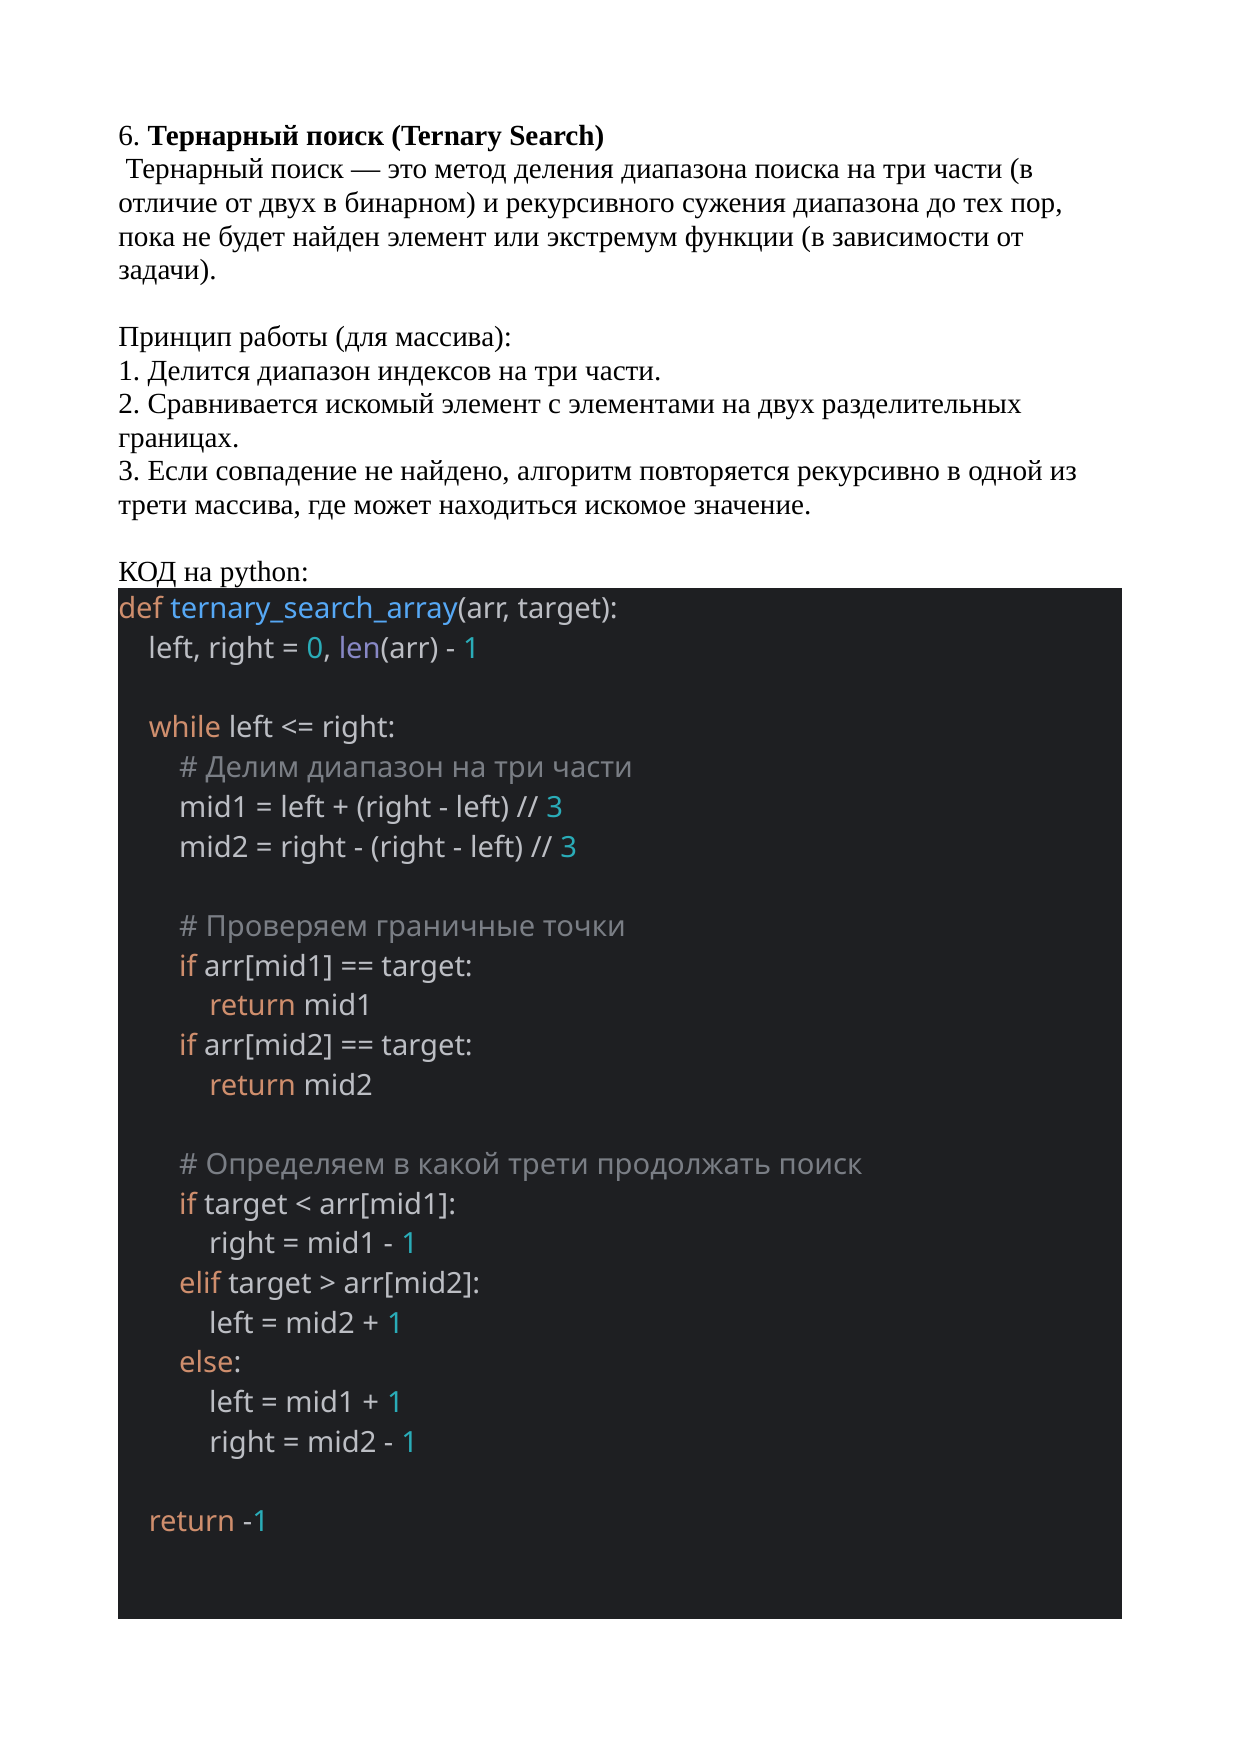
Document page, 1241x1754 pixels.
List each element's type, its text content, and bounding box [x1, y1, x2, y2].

text 1. Делится диапазон индексов на три части. [118, 353, 1122, 386]
text КОД на python: [118, 554, 1122, 588]
text 6. Тернарный поиск (Ternary Search) [118, 118, 1122, 152]
text Принцип работы (для массива): [118, 319, 1122, 353]
text Тернарный поиск — это метод деления диапазона поиска на три части (в отличие от двух в бинарном) и рекурсивного сужения диапазона до тех пор, пока не будет найден элемент или экстремум функции (в зависимости от задачи). [118, 152, 1122, 286]
text def ternary_search_array(arr, target): left, right = 0, len(arr) - 1 while left <= right: # Делим диапазон на три части mid1 = left + (right - left) // 3 mid2 = right - (right - left) // 3 # Проверяем граничные точки if arr[mid1] == target: return mid1 if arr[mid2] == target: return mid2 # Определяем в какой трети продолжать поиск if target < arr[mid1]: right = mid1 - 1 elif target > arr[mid2]: left = mid2 + 1 else: left = mid1 + 1 right = mid2 - 1 return -1 [118, 588, 1122, 1619]
text 3. Если совпадение не найдено, алгоритм повторяется рекурсивно в одной из трети массива, где может находиться искомое значение. [118, 453, 1122, 521]
text 2. Сравнивается искомый элемент с элементами на двух разделительных границах. [118, 386, 1122, 453]
